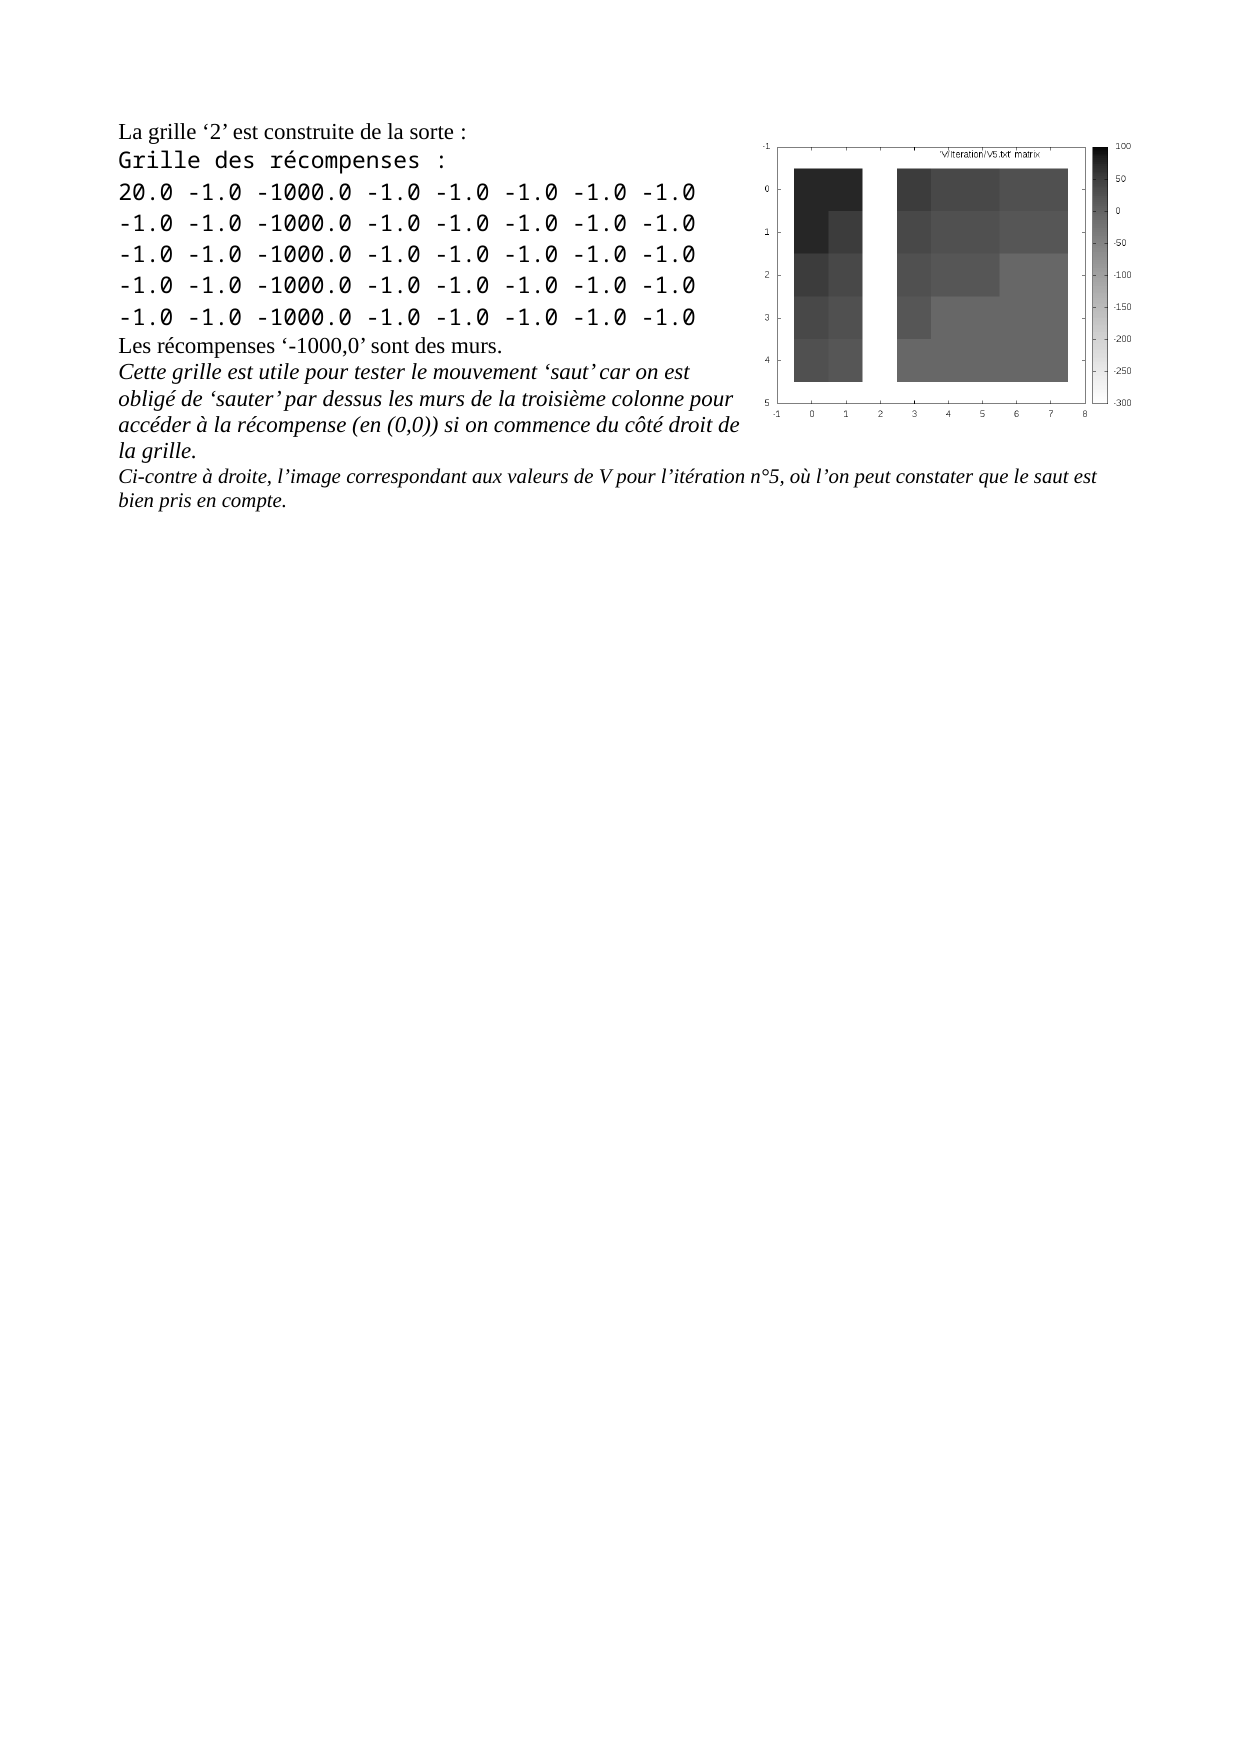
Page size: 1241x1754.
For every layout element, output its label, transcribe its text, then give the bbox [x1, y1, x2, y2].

text -1.0 -1.0 -1000.0 -1.0 -1.0 -1.0 -1.0 -1.0 [118, 238, 751, 269]
text Cette grille est utile pour tester le mouvement ‘saut’ car on est obligé de ‘sauter’ par dessus les murs de la troisième colonne pour accéder à la récompense (en (0,0)) si on commence du côté droit de la grille. [118, 358, 1122, 464]
text -1.0 -1.0 -1000.0 -1.0 -1.0 -1.0 -1.0 -1.0 [118, 207, 751, 238]
text Grille des récompenses : [118, 144, 751, 176]
text -1.0 -1.0 -1000.0 -1.0 -1.0 -1.0 -1.0 -1.0 [118, 269, 751, 301]
text Les récompenses ‘-1000,0’ sont des murs. [118, 332, 751, 358]
text 20.0 -1.0 -1000.0 -1.0 -1.0 -1.0 -1.0 -1.0 [118, 176, 751, 207]
text La grille ‘2’ est construite de la sorte : [118, 118, 1122, 144]
picture [751, 135, 1157, 426]
text -1.0 -1.0 -1000.0 -1.0 -1.0 -1.0 -1.0 -1.0 [118, 301, 751, 332]
text Ci-contre à droite, l’image correspondant aux valeurs de V pour l’itération n°5, où l’on peut constater que le saut est bien pris en compte. [118, 464, 1122, 512]
